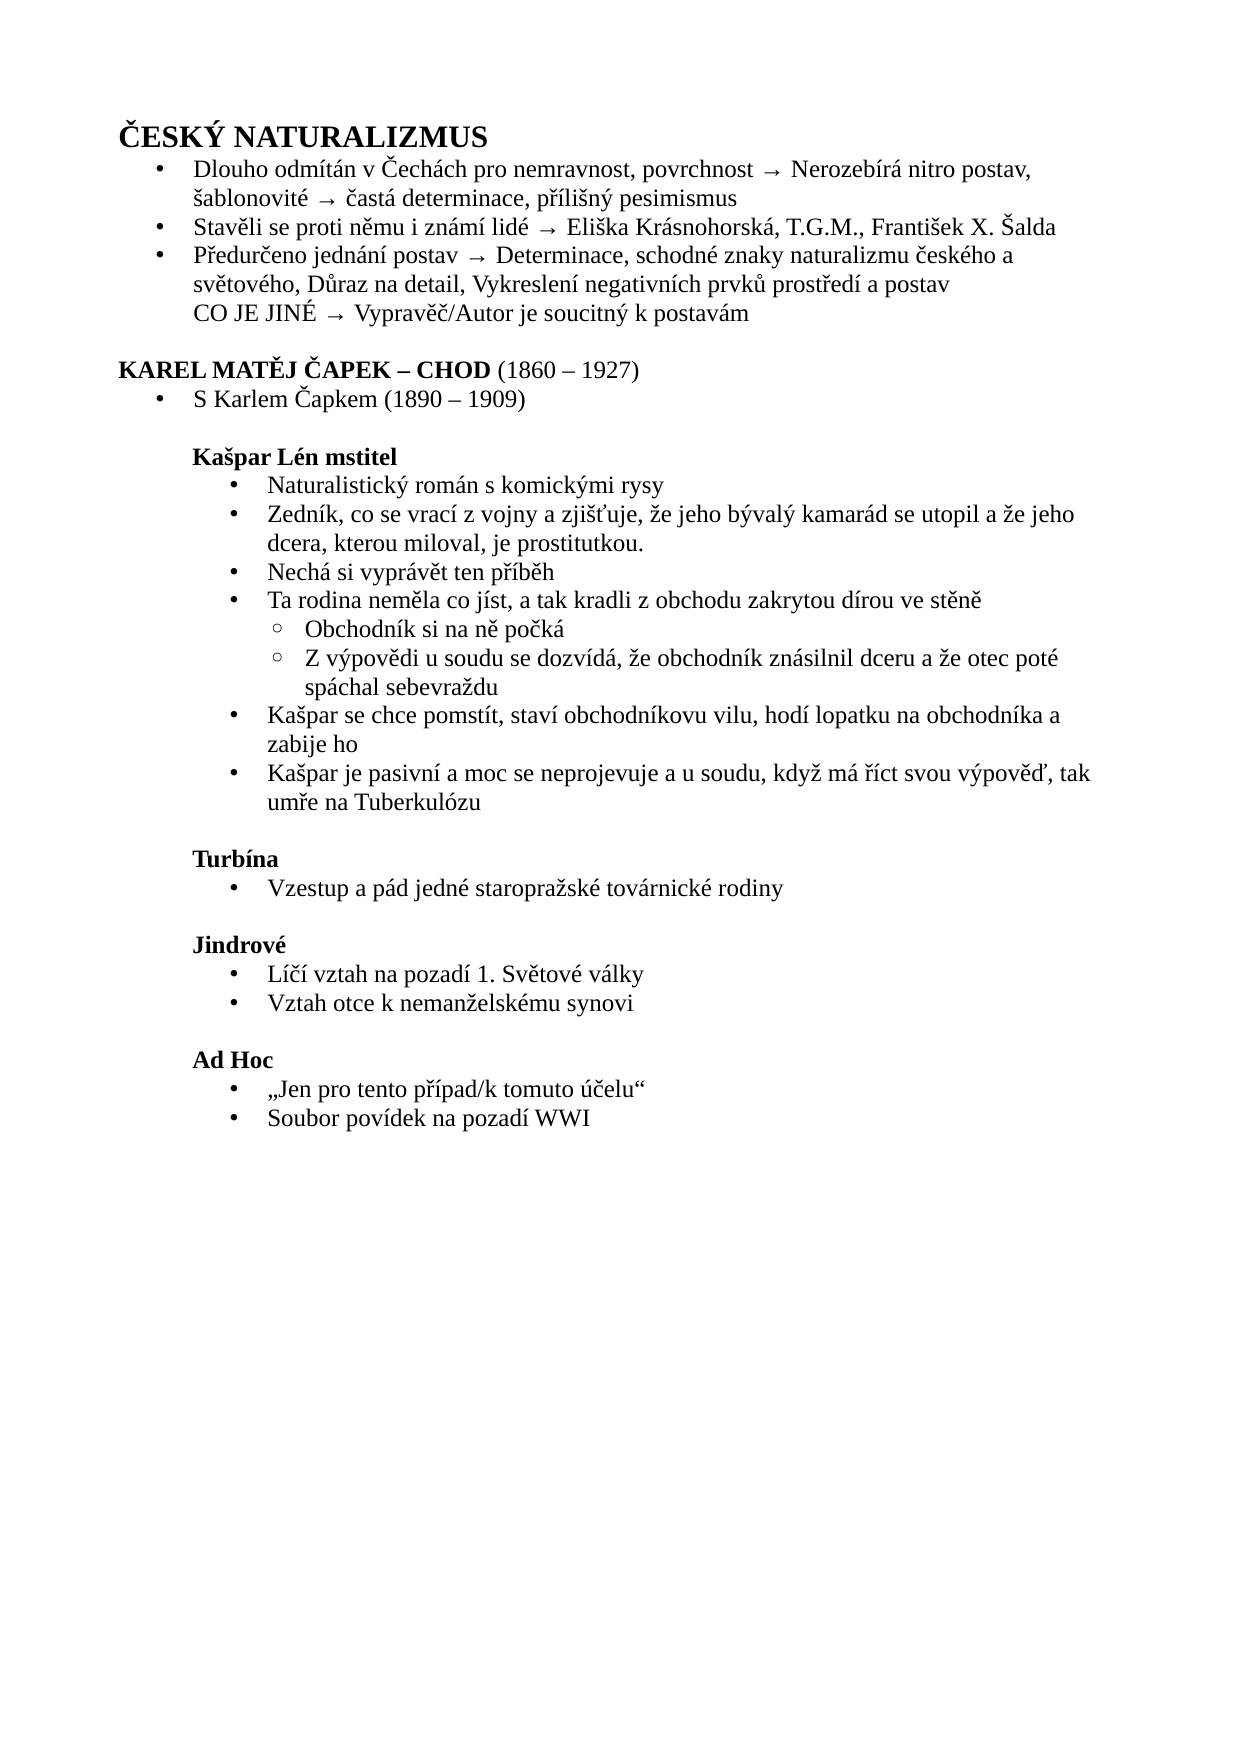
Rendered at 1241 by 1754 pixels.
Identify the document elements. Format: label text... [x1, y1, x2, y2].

list Stavěli se proti němu i známí lidé → Eliška Krásnohorská, T.G.M., František X. Šalda [156, 212, 1122, 240]
list Líčí vztah na pozadí 1. Světové války [229, 959, 1122, 988]
list Vztah otce k nemanželskému synovi [229, 988, 1122, 1017]
list Kašpar se chce pomstít, staví obchodníkovu vilu, hodí lopatku na obchodníka a zabije ho [229, 700, 1122, 758]
text Kašpar Lén mstitel [118, 442, 1122, 470]
list S Karlem Čapkem (1890 – 1909) [156, 384, 1122, 413]
list Soubor povídek na pozadí WWI [229, 1103, 1122, 1132]
text Ad Hoc [118, 1045, 1122, 1074]
text KAREL MATĚJ ČAPEK – CHOD (1860 – 1927) [118, 355, 1122, 384]
list Nechá si vyprávět ten příběh [229, 557, 1122, 585]
list Ta rodina neměla co jíst, a tak kradli z obchodu zakrytou dírou ve stěně [229, 585, 1122, 614]
list Z výpovědi u soudu se dozvídá, že obchodník znásilnil dceru a že otec poté spáchal sebevraždu [267, 643, 1122, 700]
list Naturalistický román s komickými rysy [229, 470, 1122, 499]
list Předurčeno jednání postav → Determinace, schodné znaky naturalizmu českého a světového, Důraz na detail, Vykreslení negativních prvků prostředí a postav CO JE JINÉ → Vypravěč/Autor je soucitný k postavám [156, 240, 1122, 327]
list „Jen pro tento případ/k tomuto účelu“ [229, 1074, 1122, 1103]
text Turbína [118, 844, 1122, 873]
list Zedník, co se vrací z vojny a zjišťuje, že jeho bývalý kamarád se utopil a že jeho dcera, kterou miloval, je prostitutkou. [229, 499, 1122, 557]
list Kašpar je pasivní a moc se neprojevuje a u soudu, když má říct svou výpověď, tak umře na Tuberkulózu [229, 758, 1122, 815]
text ČESKÝ NATURALIZMUS [118, 118, 1122, 154]
list Dlouho odmítán v Čechách pro nemravnost, povrchnost → Nerozebírá nitro postav, šablonovité → častá determinace, přílišný pesimismus [156, 154, 1122, 212]
text Jindrové [118, 930, 1122, 959]
list Obchodník si na ně počká [267, 614, 1122, 643]
list Vzestup a pád jedné staropražské továrnické rodiny [229, 873, 1122, 902]
